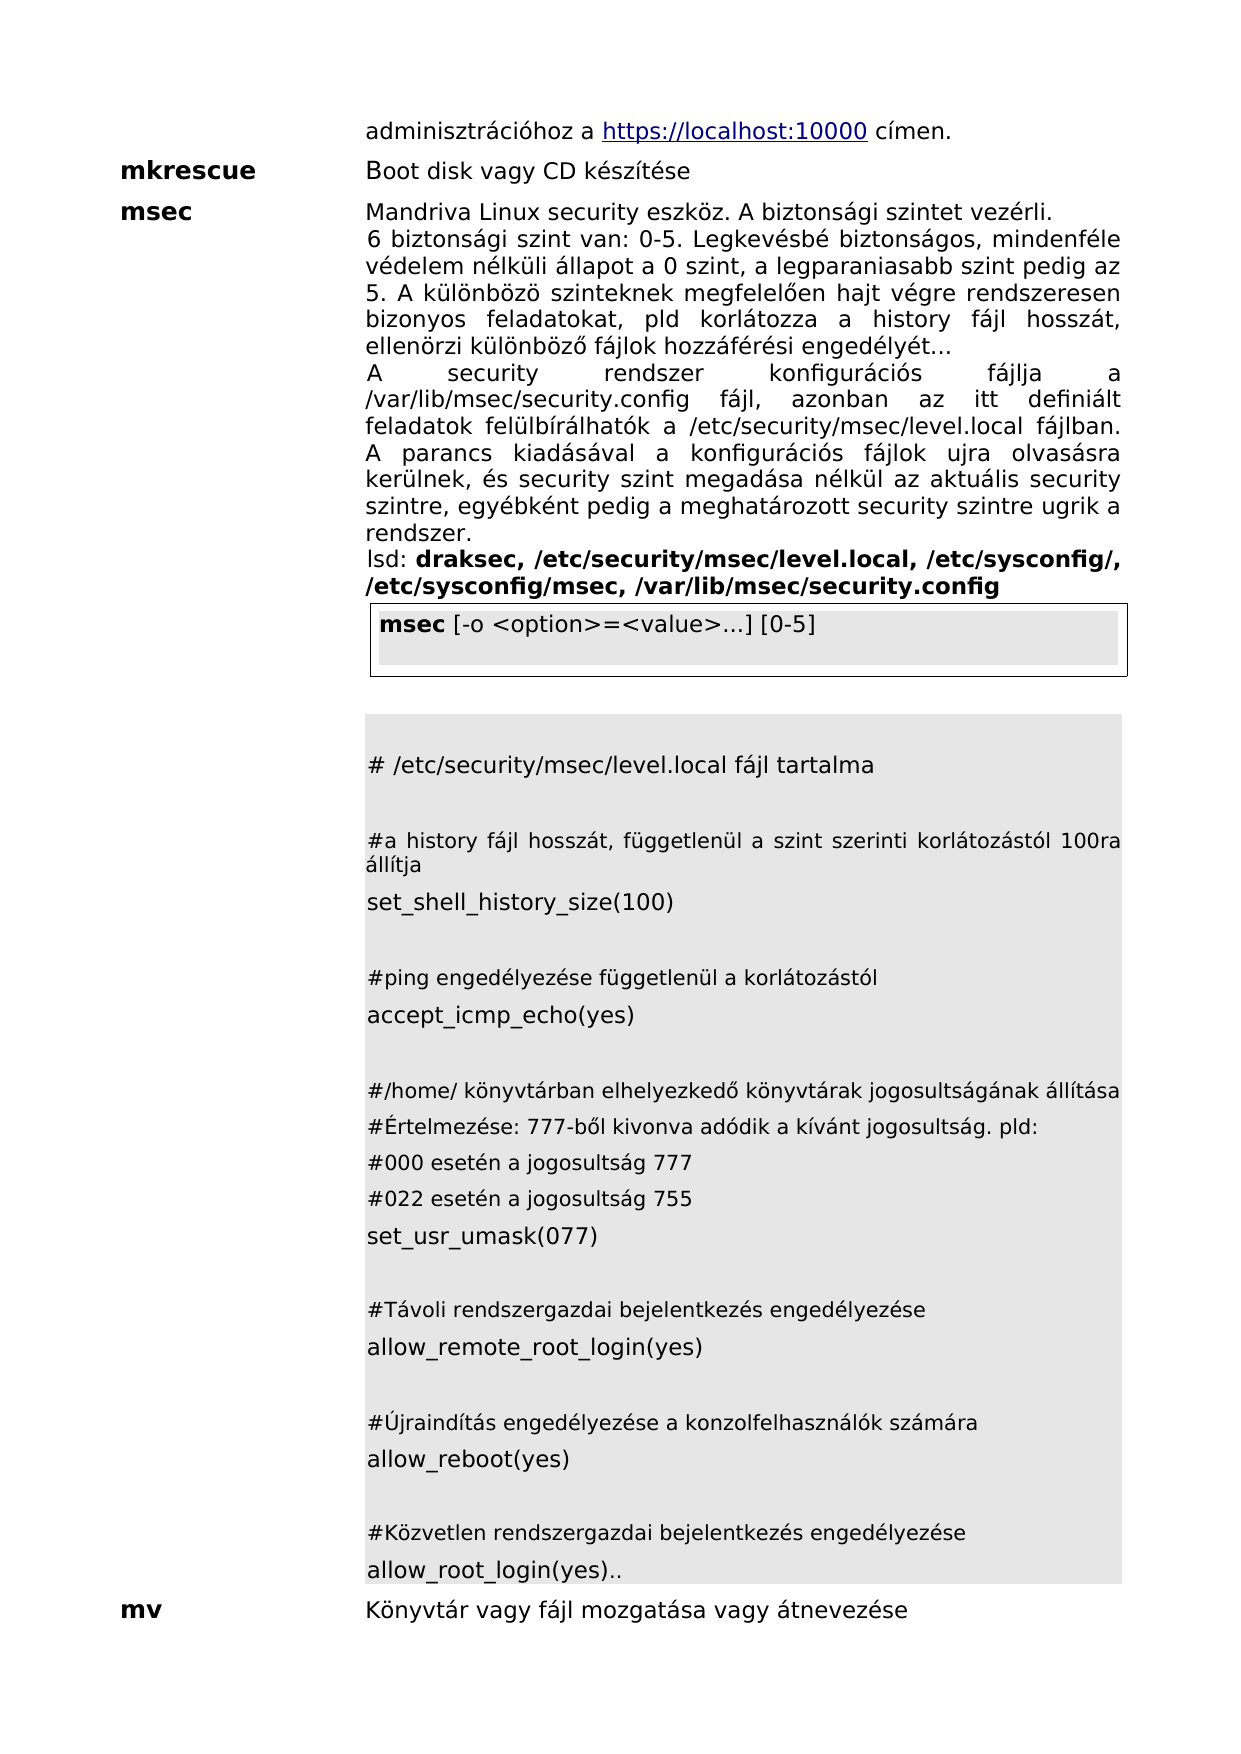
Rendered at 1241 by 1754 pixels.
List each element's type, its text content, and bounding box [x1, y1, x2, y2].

text #/home/ könyvtárban elhelyezkedő könyvtárak jogosultságának állítása [365, 1079, 1122, 1103]
text allow_remote_root_login(yes) [365, 1334, 1122, 1360]
text #ping engedélyezése függetlenül a korlátozástól [365, 966, 1122, 990]
text allow_reboot(yes) [365, 1447, 1122, 1473]
text 6 biztonsági szint van: 0-5. Legkevésbé biztonságos, mindenféle védelem nélküli állapot a 0 szint, a legparaniasabb szint pedig az 5. A különbözö szinteknek megfelelően hajt végre rendszeresen bizonyos feladatokat, pld korlátozza a history fájl hosszát, ellenörzi különböző fájlok hozzáférési engedélyét... [365, 227, 1122, 360]
text lsd: draksec, /etc/security/msec/level.local, /etc/sysconfig/, /etc/sysconfig/msec, /var/lib/msec/security.config [365, 547, 1122, 600]
text set_usr_umask(077) [365, 1223, 1122, 1250]
text mkrescue Boot disk vagy CD készítése [120, 157, 1122, 186]
text #000 esetén a jogosultság 777 [365, 1151, 1122, 1175]
text #Közvetlen rendszergazdai bejelentkezés engedélyezése [365, 1521, 1122, 1545]
text allow_root_login(yes).. [365, 1557, 1122, 1584]
text mv Könyvtár vagy fájl mozgatása vagy átnevezése [120, 1596, 1122, 1625]
text # /etc/security/msec/level.local fájl tartalma [365, 752, 1122, 779]
text #Értelmezése: 777-ből kivonva adódik a kívánt jogosultság. pld: [365, 1115, 1122, 1139]
text accept_icmp_echo(yes) [365, 1002, 1122, 1029]
text #Újraindítás engedélyezése a konzolfelhasználók számára [365, 1411, 1122, 1435]
text #Távoli rendszergazdai bejelentkezés engedélyezése [365, 1298, 1122, 1322]
text set_shell_history_size(100) [365, 889, 1122, 916]
text #022 esetén a jogosultság 755 [365, 1187, 1122, 1211]
text adminisztrációhoz a https://localhost:10000 címen. [120, 118, 1122, 145]
text #a history fájl hosszát, függetlenül a szint szerinti korlátozástól 100ra állítja [365, 829, 1122, 877]
text msec Mandriva Linux security eszköz. A biztonsági szintet vezérli. [120, 197, 1122, 227]
text A security rendszer konfigurációs fájlja a /var/lib/msec/security.config fájl, azonban az itt definiált feladatok felülbírálhatók a /etc/security/msec/level.local fájlban. A parancs kiadásával a konfigurációs fájlok ujra olvasásra kerülnek, és security szint megadása nélkül az aktuális security szintre, egyébként pedig a meghatározott security szintre ugrik a rendszer. [365, 360, 1122, 547]
text msec [-o <option>=<value>...] [0-5] [379, 611, 1118, 638]
